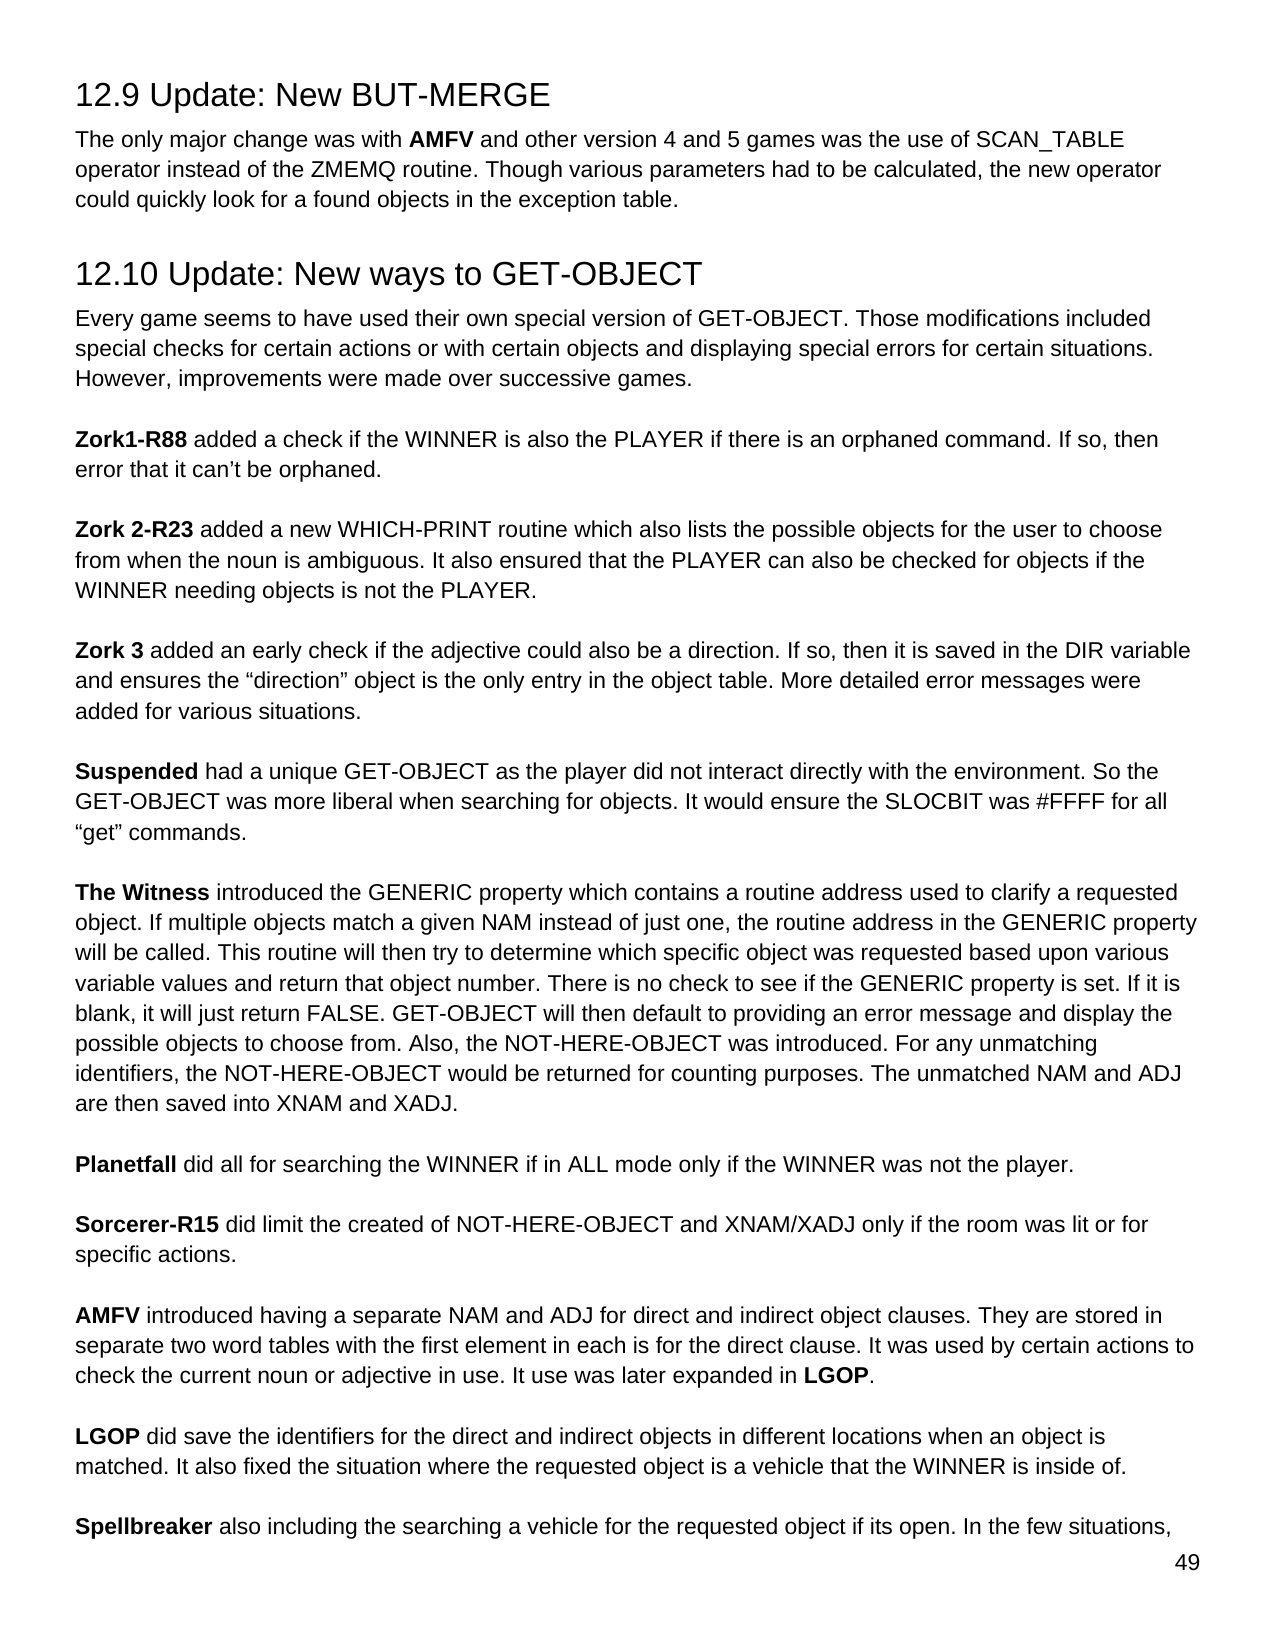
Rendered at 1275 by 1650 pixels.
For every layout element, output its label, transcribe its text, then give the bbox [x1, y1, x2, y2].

text Every game seems to have used their own special version of GET-OBJECT. Those modifications included special checks for certain actions or with certain objects and displaying special errors for certain situations. However, improvements were made over successive games. [75, 305, 1200, 392]
text AMFV introduced having a separate NAM and ADJ for direct and indirect object clauses. They are stored in separate two word tables with the first element in each is for the direct clause. It was used by certain actions to check the current noun or adjective in use. It use was later expanded in LGOP. [75, 1302, 1200, 1389]
text Zork1-R88 added a check if the WINNER is also the PLAYER if there is an orphaned command. If so, then error that it can’t be orphaned. [75, 426, 1200, 482]
text Planetfall did all for searching the WINNER if in ALL mode only if the WINNER was not the player. [75, 1151, 1200, 1177]
text Zork 3 added an early check if the adjective could also be a direction. If so, then it is saved in the DIR variable and ensures the “direction” object is the only entry in the object table. More detailed error messages were added for various situations. [75, 637, 1200, 724]
text Sorcerer-R15 did limit the created of NOT-HERE-OBJECT and XNAM/XADJ only if the room was lit or for specific actions. [75, 1211, 1200, 1268]
text Spellbreaker also including the searching a vehicle for the requested object if its open. In the few situations, [75, 1513, 1200, 1540]
text The only major change was with AMFV and other version 4 and 5 games was the use of SCAN_TABLE operator instead of the ZMEMQ routine. Though various parameters had to be calculated, the new operator could quickly look for a found objects in the exception table. [75, 126, 1200, 213]
text LGOP did save the identifiers for the direct and indirect objects in different locations when an object is matched. It also fixed the situation where the requested object is a vehicle that the WINNER is inside of. [75, 1423, 1200, 1479]
text The Witness introduced the GENERIC property which contains a routine address used to clarify a requested object. If multiple objects match a given NAM instead of just one, the routine address in the GENERIC property will be called. This routine will then try to determine which specific object was requested based upon various variable values and return that object number. There is no check to see if the GENERIC property is set. If it is blank, it will just return FALSE. GET-OBJECT will then default to providing an error message and display the possible objects to choose from. Also, the NOT-HERE-OBJECT was introduced. For any unmatching identifiers, the NOT-HERE-OBJECT would be returned for counting purposes. The unmatched NAM and ADJ are then saved into XNAM and XADJ. [75, 879, 1200, 1117]
text Suspended had a unique GET-OBJECT as the player did not interact directly with the environment. So the GET-OBJECT was more liberal when searching for objects. It would ensure the SLOCBIT was #FFFF for all “get” commands. [75, 758, 1200, 845]
text Zork 2-R23 added a new WHICH-PRINT routine which also lists the possible objects for the user to choose from when the noun is ambiguous. It also ensured that the PLAYER can also be checked for objects if the WINNER needing objects is not the PLAYER. [75, 516, 1200, 603]
subtitle 12.9 Update: New BUT-MERGE [75, 75, 1200, 113]
subtitle 12.10 Update: New ways to GET-OBJECT [75, 254, 1200, 292]
